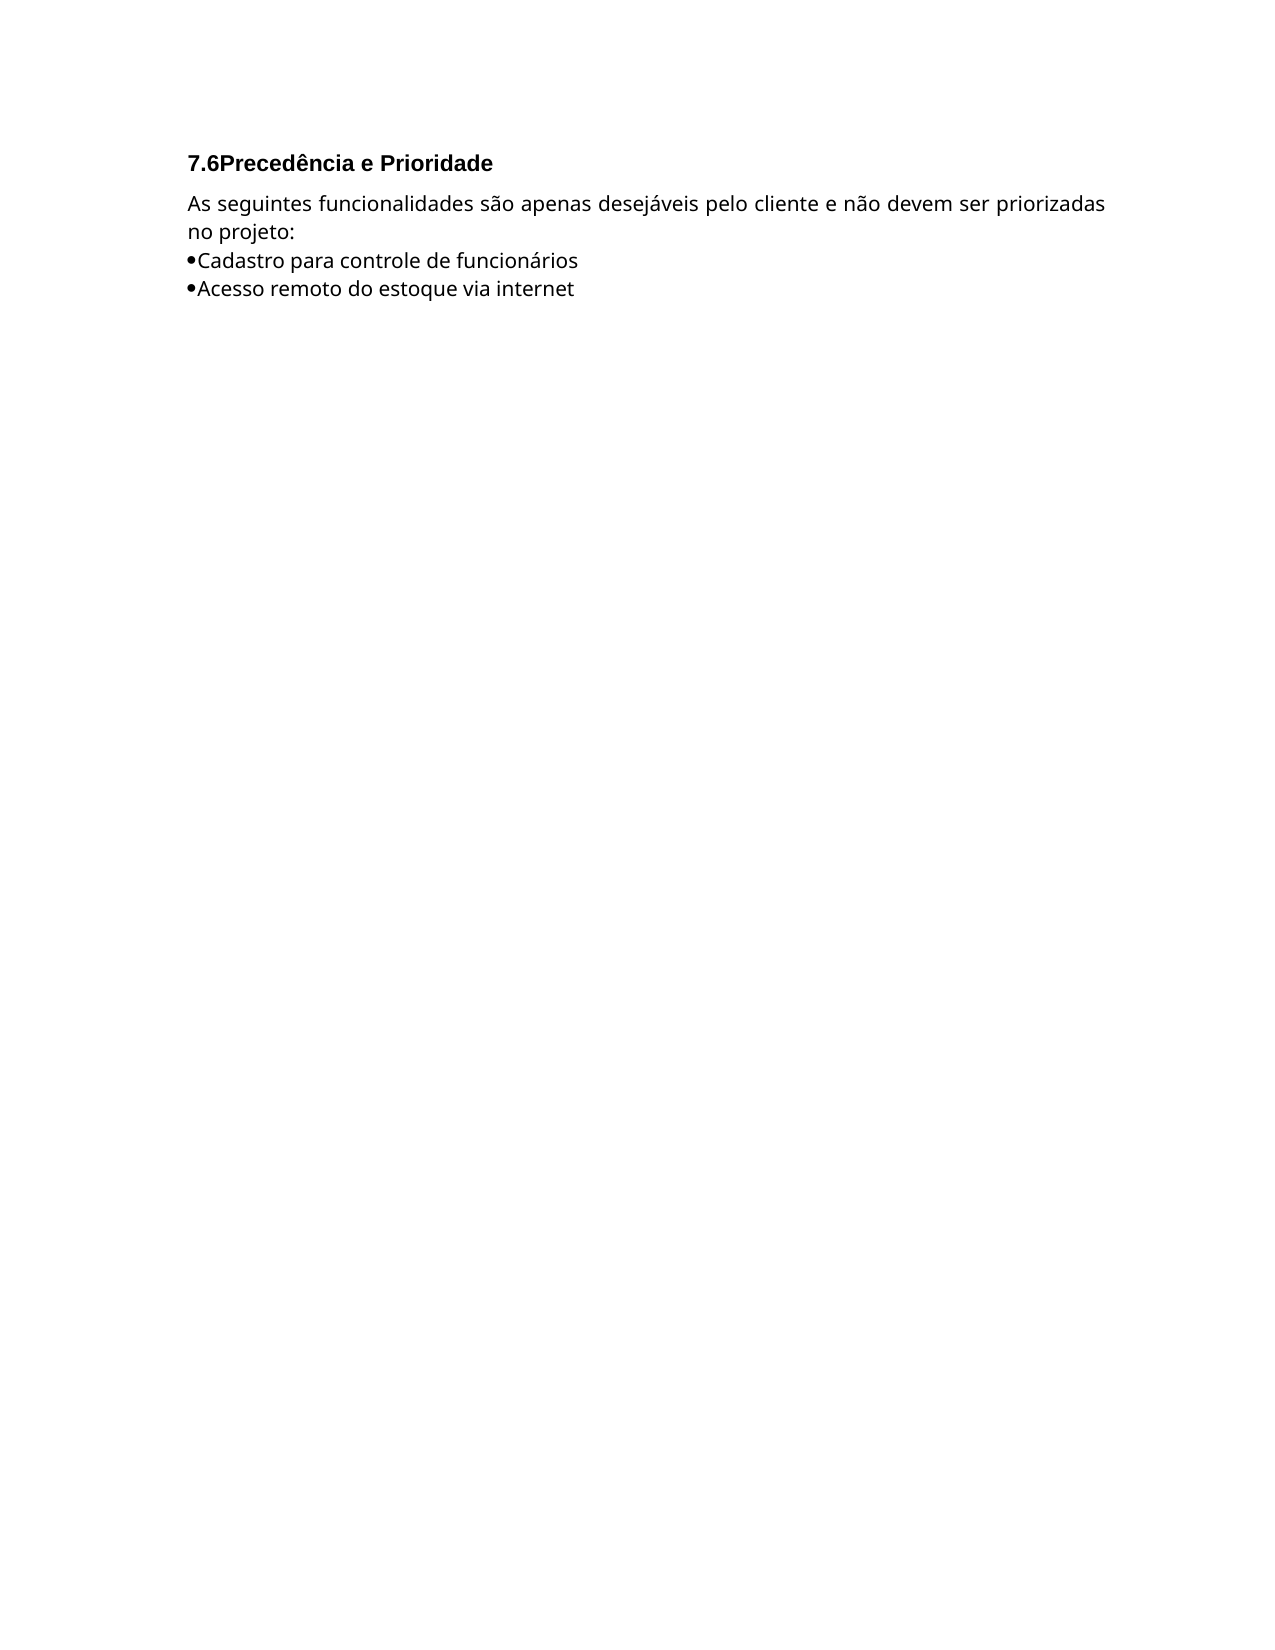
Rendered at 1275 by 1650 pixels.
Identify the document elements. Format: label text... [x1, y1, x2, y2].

list Acesso remoto do estoque via internet [187, 274, 1107, 303]
list Cadastro para controle de funcionários [187, 246, 1107, 274]
subtitle Precedência e Prioridade [187, 150, 1107, 176]
text As seguintes funcionalidades são apenas desejáveis pelo cliente e não devem ser priorizadas no projeto: [187, 189, 1107, 246]
